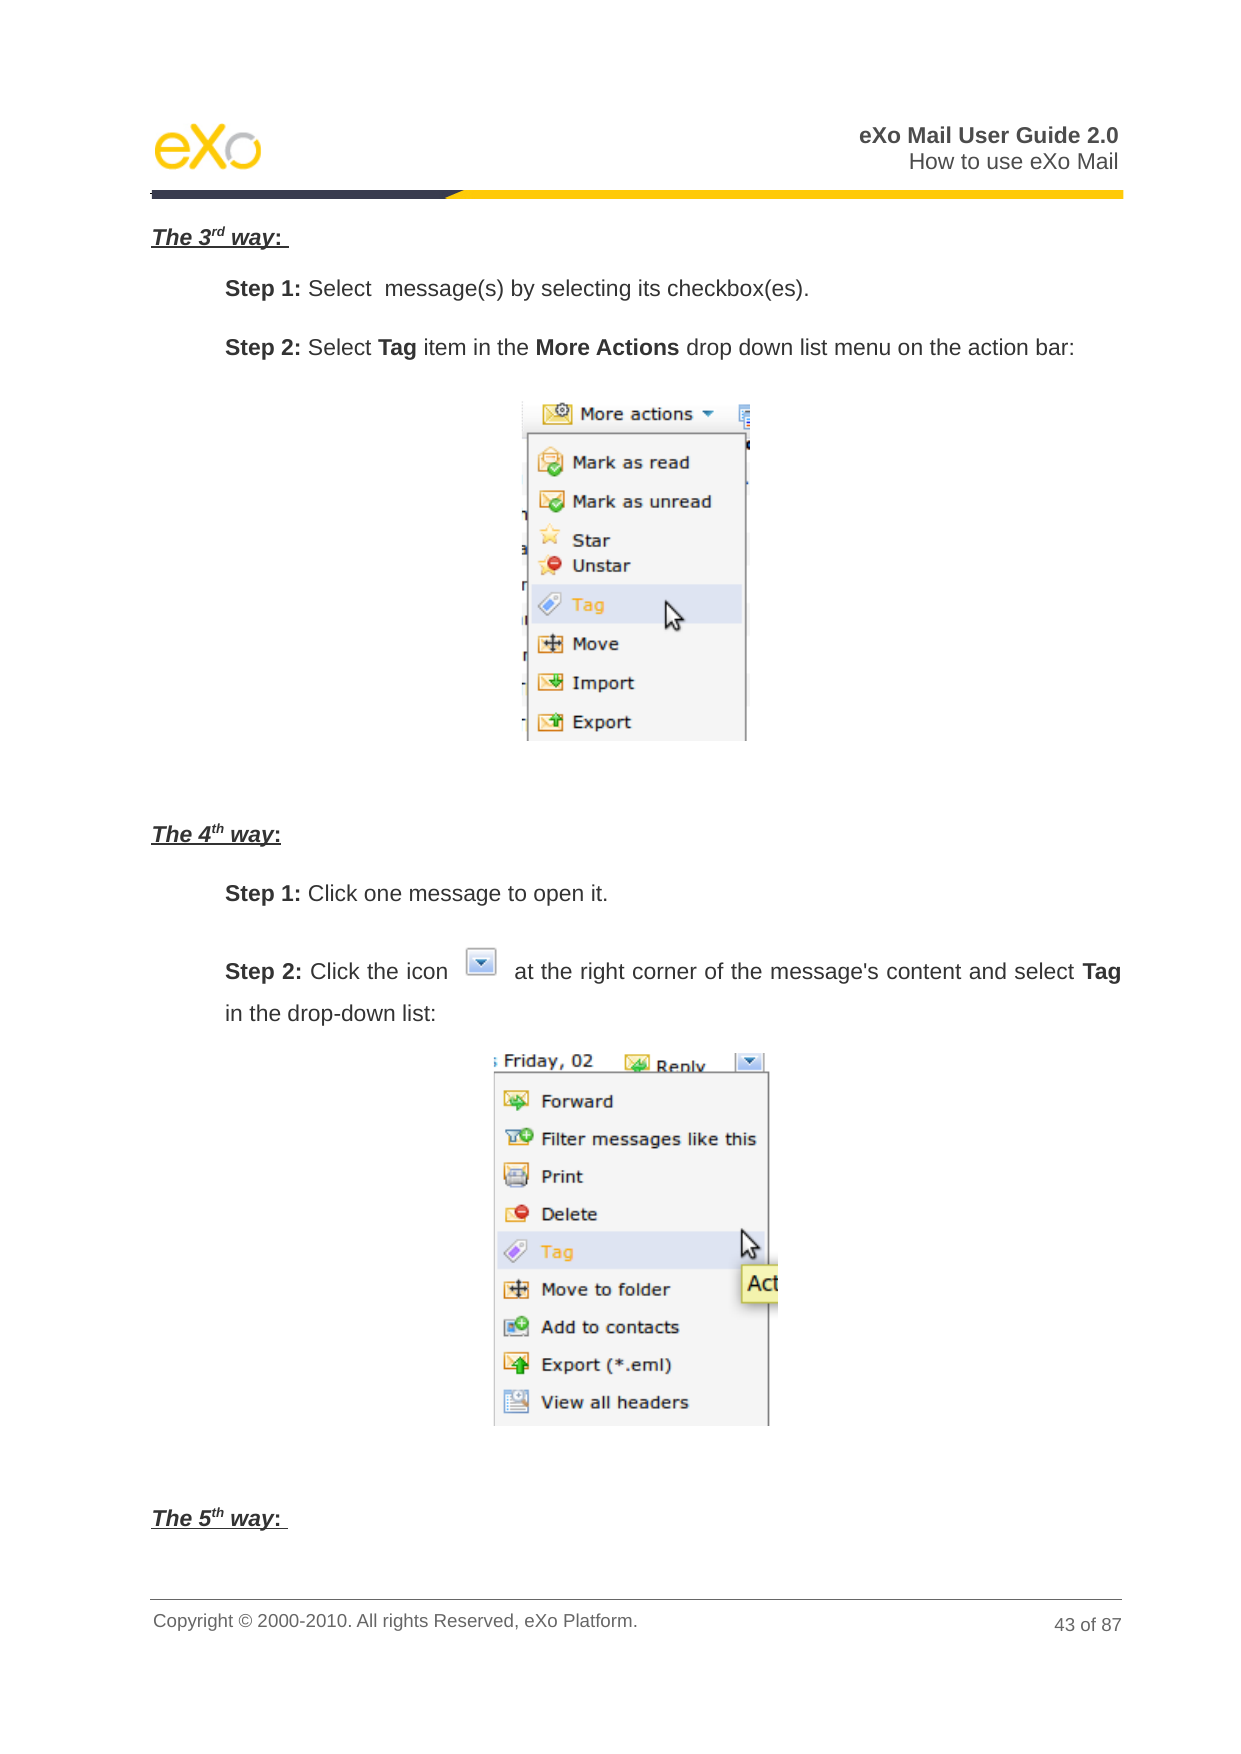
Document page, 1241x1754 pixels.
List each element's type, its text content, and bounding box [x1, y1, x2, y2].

list The 5th way: [114, 1505, 1122, 1532]
list Step 1: Select message(s) by selecting its checkbox(es). [187, 275, 1122, 301]
picture [155, 123, 262, 170]
list Step 2: Click the icon at the right corner of the message's content and select Tag in the drop-down list: [187, 938, 1122, 1026]
picture [493, 1053, 778, 1426]
picture [463, 946, 500, 979]
list The 4th way: [114, 821, 1122, 847]
list Step 1: Click one message to open it. [187, 879, 1122, 906]
picture [521, 400, 750, 741]
list Step 2: Select Tag item in the More Actions drop down list menu on the action bar: [187, 334, 1122, 360]
list The 3rd way: [114, 223, 1122, 250]
picture [151, 190, 1124, 199]
